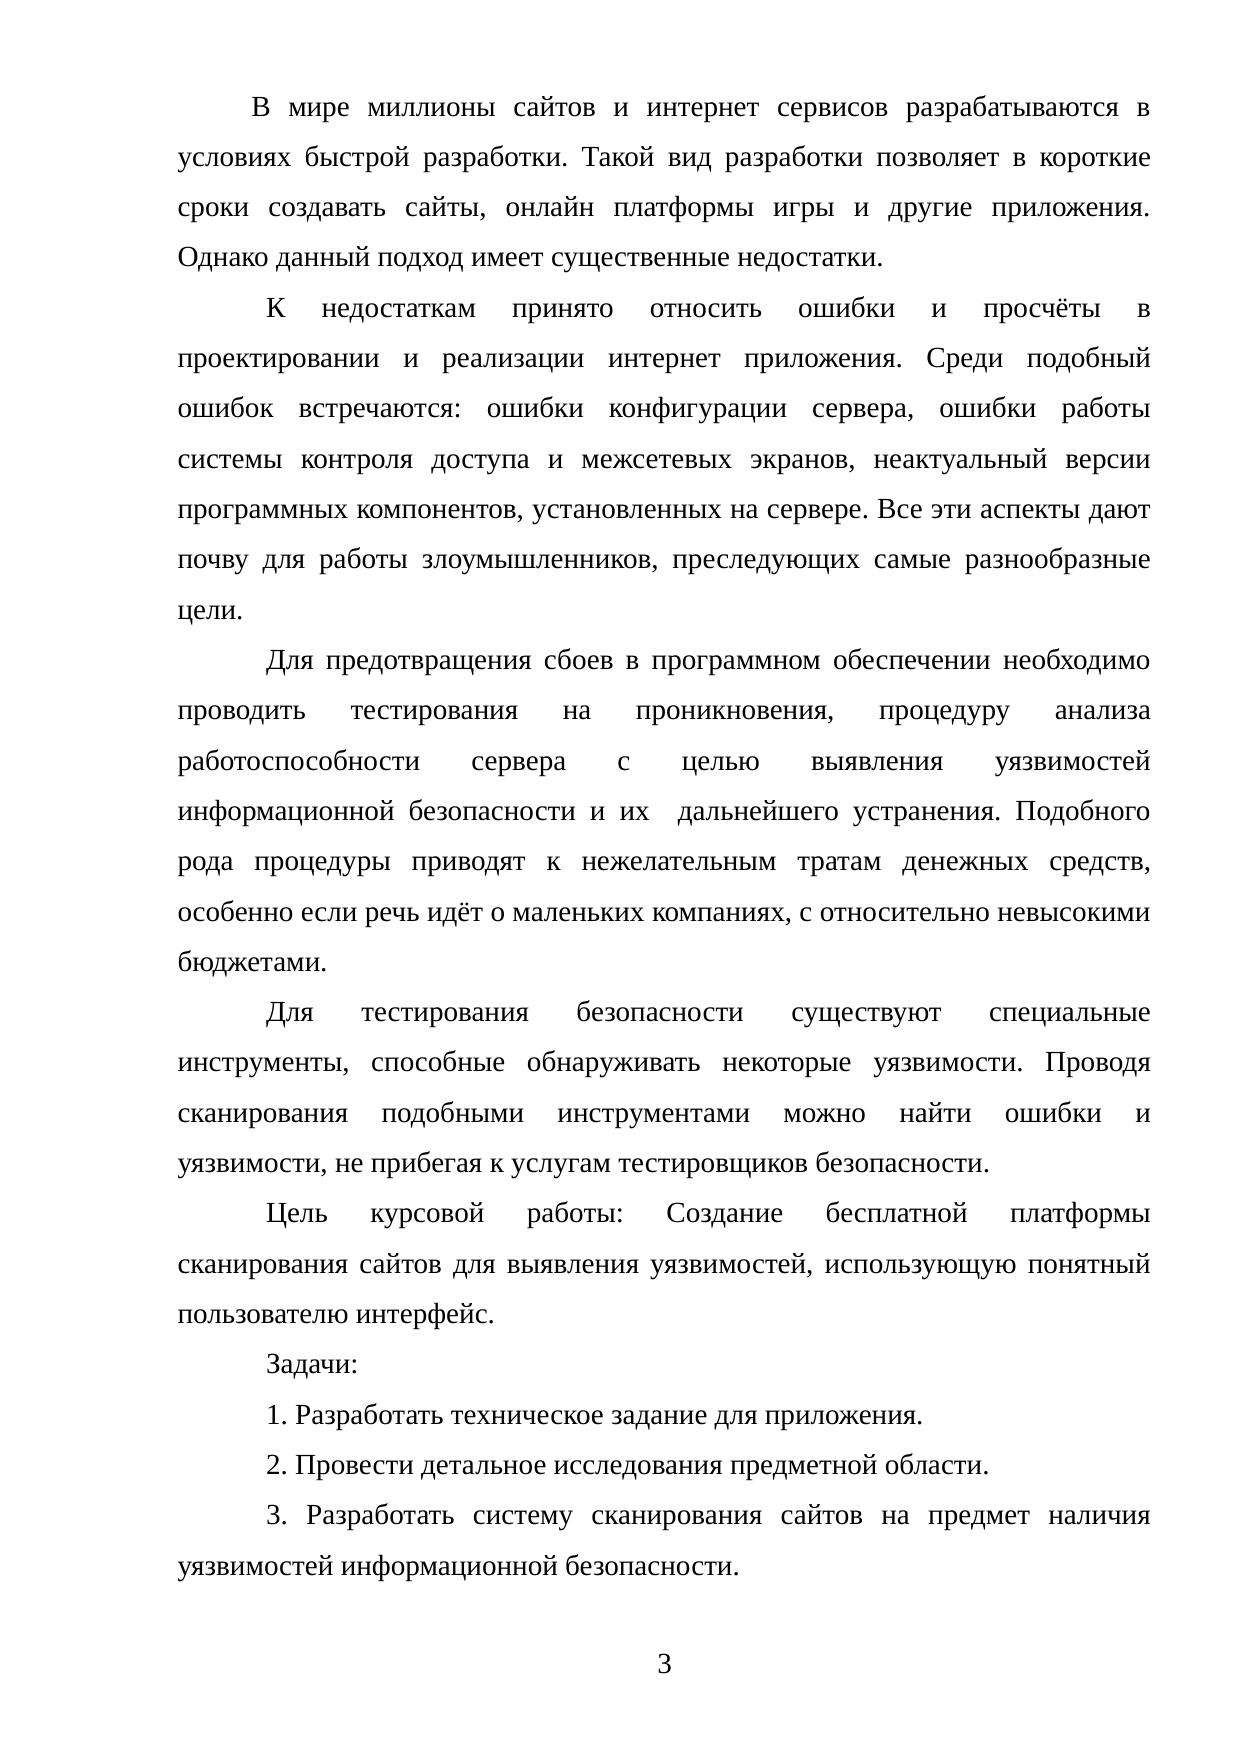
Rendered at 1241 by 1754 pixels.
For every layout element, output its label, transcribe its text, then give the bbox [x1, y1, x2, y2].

text В мире миллионы сайтов и интернет сервисов разрабатываются в условиях быстрой разработки. Такой вид разработки позволяет в короткие сроки создавать сайты, онлайн платформы игры и другие приложения. Однако данный подход имеет существенные недостатки. [177, 89, 1152, 273]
text 1. Разработать техническое задание для приложения. [177, 1397, 1152, 1430]
text 3. Разработать систему сканирования сайтов на предмет наличия уязвимостей информационной безопасности. [177, 1497, 1152, 1581]
text К недостаткам принято относить ошибки и просчёты в проектировании и реализации интернет приложения. Среди подобный ошибок встречаются: ошибки конфигурации сервера, ошибки работы системы контроля доступа и межсетевых экранов, неактуальный версии программных компонентов, установленных на сервере. Все эти аспекты дают почву для работы злоумышленников, преследующих самые разнообразные цели. [177, 290, 1152, 625]
text Задачи: [177, 1346, 1152, 1380]
text Для предотвращения сбоев в программном обеспечении необходимо проводить тестирования на проникновения, процедуру анализа работоспособности сервера с целью выявления уязвимостей информационной безопасности и их дальнейшего устранения. Подобного рода процедуры приводят к нежелательным тратам денежных средств, особенно если речь идёт о маленьких компаниях, с относительно невысокими бюджетами. [177, 642, 1152, 977]
text Для тестирования безопасности существуют специальные инструменты, способные обнаруживать некоторые уязвимости. Проводя сканирования подобными инструментами можно найти ошибки и уязвимости, не прибегая к услугам тестировщиков безопасности. [177, 994, 1152, 1179]
text Цель курсовой работы: Создание бесплатной платформы сканирования сайтов для выявления уязвимостей, использующую понятный пользователю интерфейс. [177, 1196, 1152, 1330]
text 2. Провести детальное исследования предметной области. [177, 1447, 1152, 1481]
